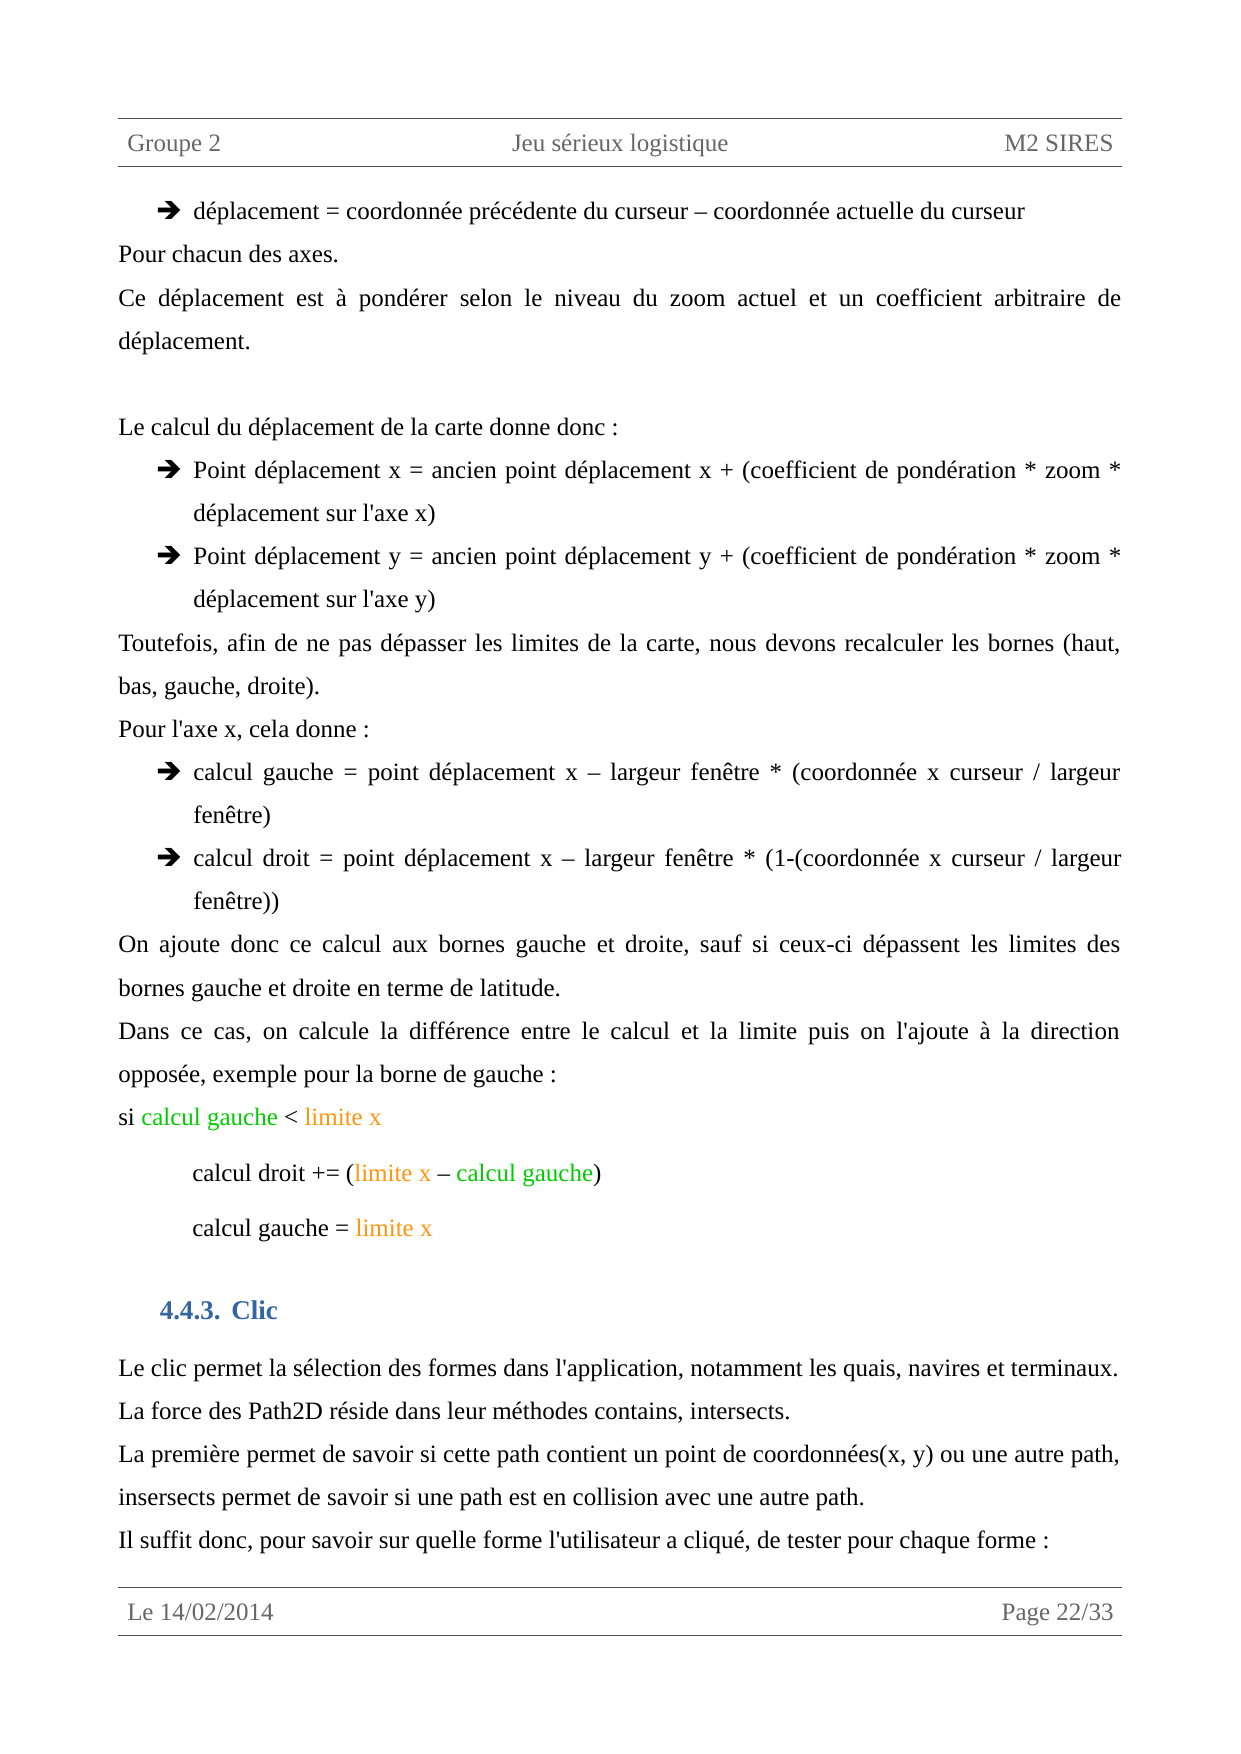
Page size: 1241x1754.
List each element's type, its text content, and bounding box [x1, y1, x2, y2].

text Pour l'axe x, cela donne : [118, 714, 1122, 743]
subtitle Clic [157, 1294, 1122, 1325]
text Toutefois, afin de ne pas dépasser les limites de la carte, nous devons recalculer les bornes (haut, bas, gauche, droite). [118, 628, 1122, 699]
text Il suffit donc, pour savoir sur quelle forme l'utilisateur a cliqué, de tester pour chaque forme : [118, 1526, 1122, 1554]
text La première permet de savoir si cette path contient un point de coordonnées(x, y) ou une autre path, insersects permet de savoir si une path est en collision avec une autre path. [118, 1439, 1122, 1511]
list calcul droit = point déplacement x – largeur fenêtre * (1-(coordonnée x curseur / largeur fenêtre)) [156, 843, 1122, 915]
text si calcul gauche < limite x [118, 1102, 1122, 1131]
list Point déplacement y = ancien point déplacement y + (coefficient de pondération * zoom * déplacement sur l'axe y) [156, 541, 1122, 613]
text Le clic permet la sélection des formes dans l'application, notamment les quais, navires et terminaux. [118, 1353, 1122, 1382]
text Pour chacun des axes. [118, 239, 1122, 268]
text calcul gauche = limite x [118, 1213, 1122, 1242]
list calcul gauche = point déplacement x – largeur fenêtre * (coordonnée x curseur / largeur fenêtre) [156, 757, 1122, 829]
text Ce déplacement est à pondérer selon le niveau du zoom actuel et un coefficient arbitraire de déplacement. [118, 283, 1122, 354]
text On ajoute donc ce calcul aux bornes gauche et droite, sauf si ceux-ci dépassent les limites des bornes gauche et droite en terme de latitude. [118, 929, 1122, 1001]
text Dans ce cas, on calcule la différence entre le calcul et la limite puis on l'ajoute à la direction opposée, exemple pour la borne de gauche : [118, 1016, 1122, 1088]
text Le calcul du déplacement de la carte donne donc : [118, 412, 1122, 441]
list déplacement = coordonnée précédente du curseur – coordonnée actuelle du curseur [156, 196, 1122, 225]
text calcul droit += (limite x – calcul gauche) [118, 1158, 1122, 1186]
text La force des Path2D réside dans leur méthodes contains, intersects. [118, 1396, 1122, 1425]
list Point déplacement x = ancien point déplacement x + (coefficient de pondération * zoom * déplacement sur l'axe x) [156, 455, 1122, 527]
